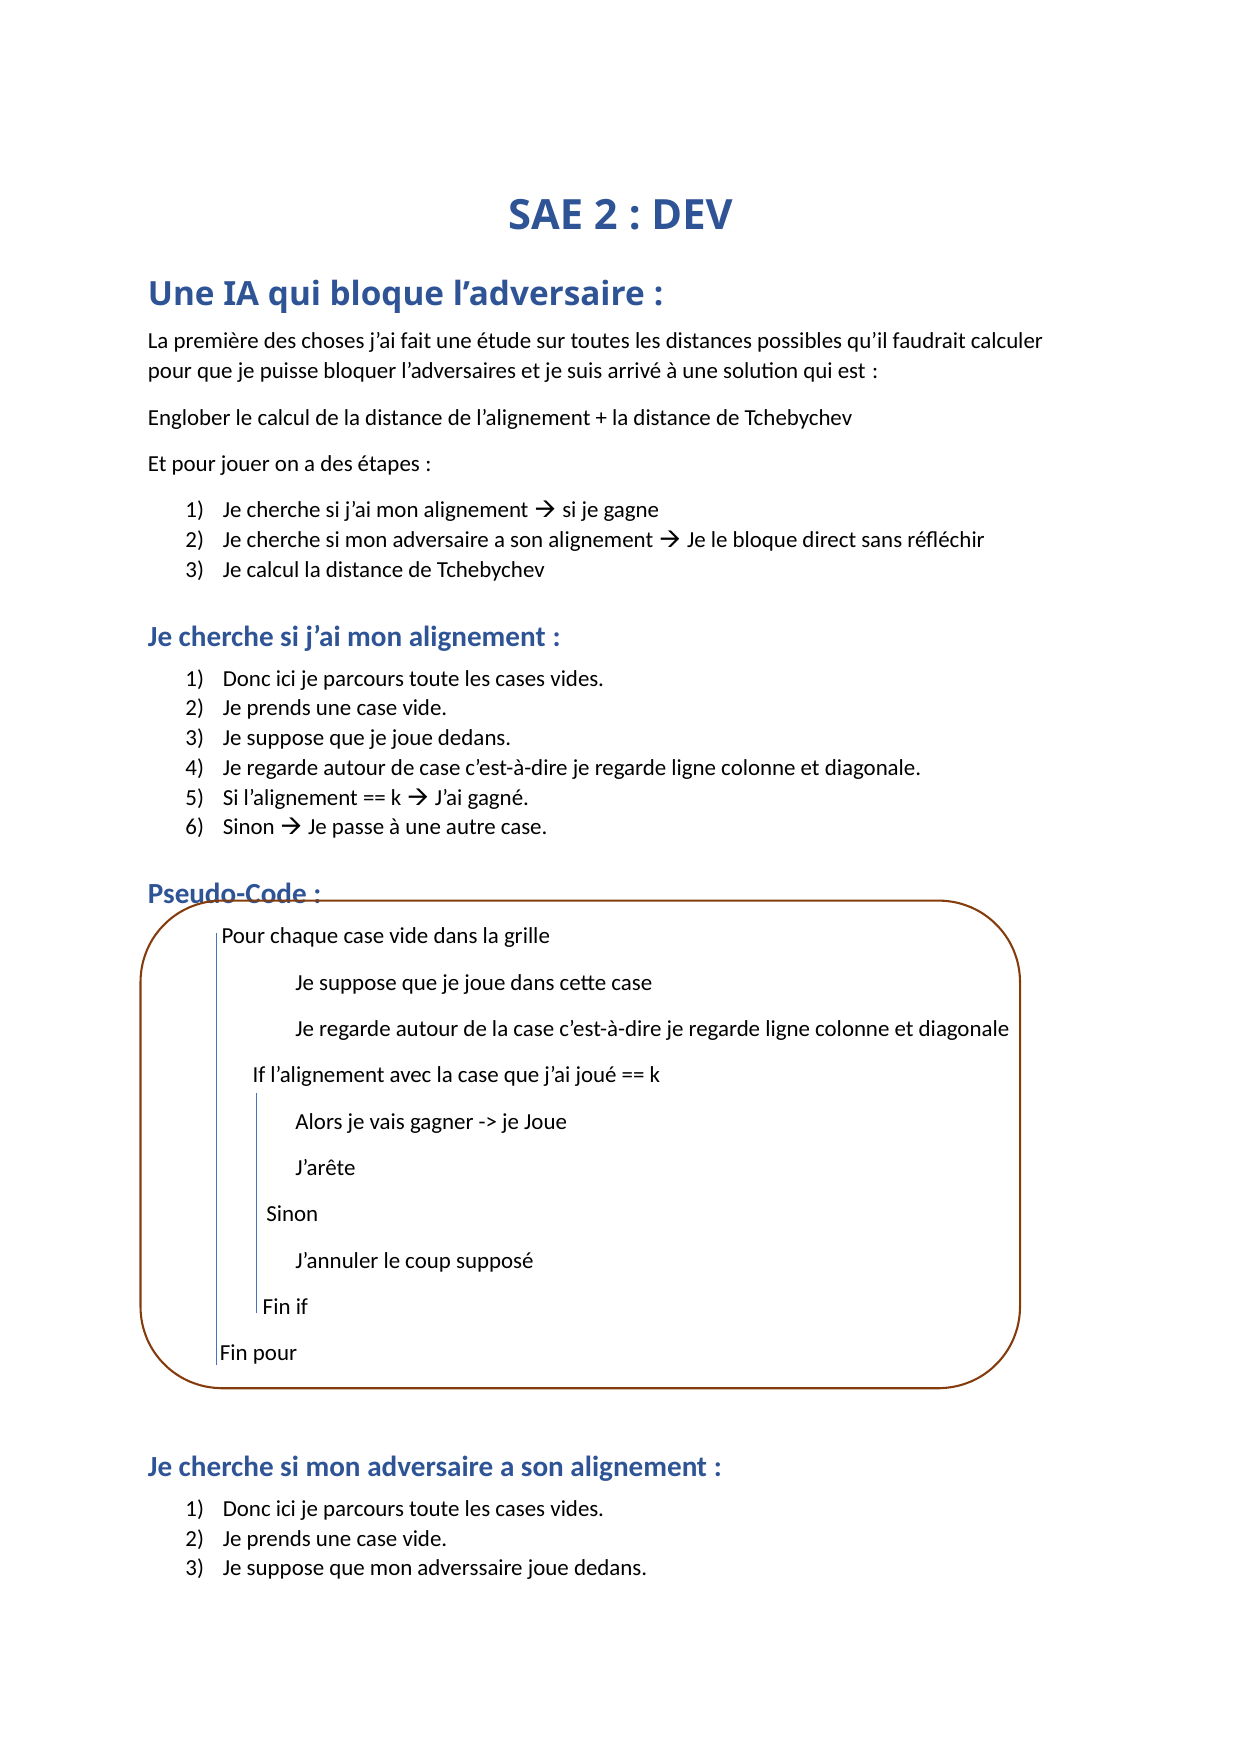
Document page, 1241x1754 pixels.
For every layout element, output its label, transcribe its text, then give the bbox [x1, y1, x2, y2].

text [148, 1060, 216, 1088]
text Et pour jouer on a des étapes : [148, 449, 1093, 477]
text [148, 1246, 216, 1274]
text Je regarde autour de la case c’est-à-dire je regarde ligne colonne et diagonale [217, 1014, 1019, 1042]
list Si l’alignement == k  J’ai gagné. [185, 783, 1093, 811]
text Englober le calcul de la distance de l’alignement + la distance de Tchebychev [148, 403, 1093, 431]
text [1022, 1246, 1093, 1274]
list Je cherche si mon adversaire a son alignement  Je le bloque direct sans réfléchir [185, 525, 1093, 553]
list Donc ici je parcours toute les cases vides. [185, 1494, 1093, 1522]
list Donc ici je parcours toute les cases vides. [185, 664, 1093, 692]
text [217, 1199, 256, 1227]
list Je suppose que je joue dedans. [185, 723, 1093, 751]
text [148, 1346, 164, 1367]
text [1022, 1107, 1093, 1135]
subtitle Pseudo-Code : [148, 875, 1093, 911]
subtitle Je cherche si mon adversaire a son alignement : [148, 1448, 1093, 1483]
subtitle Je cherche si j’ai mon alignement : [148, 618, 1093, 653]
list Je calcul la distance de Tchebychev [185, 555, 1093, 583]
text [1022, 1014, 1093, 1042]
list Sinon  Je passe à une autre case. [185, 812, 1093, 840]
text [1022, 1153, 1093, 1181]
text [996, 1338, 1093, 1367]
text [1021, 1292, 1093, 1320]
text J’annuler le coup supposé [257, 1246, 1019, 1274]
list Je suppose que mon adverssaire joue dedans. [185, 1553, 1093, 1581]
text Fin if [217, 1292, 1019, 1320]
text If l’alignement avec la case que j’ai joué == k [217, 1060, 1019, 1088]
text [217, 1246, 256, 1274]
text [148, 1107, 216, 1135]
list Je prends une case vide. [185, 693, 1093, 722]
list Je prends une case vide. [185, 1524, 1093, 1552]
text Je suppose que je joue dans cette case [217, 968, 1019, 996]
text [217, 1153, 256, 1181]
text [996, 921, 1093, 949]
list Je regarde autour de case c’est-à-dire je regarde ligne colonne et diagonale. [185, 753, 1093, 781]
text [1022, 1199, 1093, 1227]
text [148, 1014, 216, 1042]
text Pour chaque case vide dans la grille [150, 921, 1011, 949]
text [217, 1107, 256, 1135]
text [1022, 1060, 1093, 1088]
subtitle Une IA qui bloque l’adversaire : [148, 270, 1093, 316]
subtitle SAE 2 : DEV [148, 185, 1093, 242]
text Fin pour [149, 1338, 1012, 1367]
text J’arête [257, 1153, 1019, 1181]
list Je cherche si j’ai mon alignement  si je gagne [185, 495, 1093, 523]
text [148, 968, 216, 996]
text [1021, 968, 1093, 996]
text [148, 1292, 216, 1320]
text [148, 1153, 216, 1181]
text [148, 1199, 216, 1227]
text Sinon [257, 1199, 1019, 1227]
text Alors je vais gagner -> je Joue [257, 1107, 1019, 1135]
text La première des choses j’ai fait une étude sur toutes les distances possibles qu’il faudrait calculer pour que je puisse bloquer l’adversaires et je suis arrivé à une solution qui est : [148, 327, 1093, 384]
